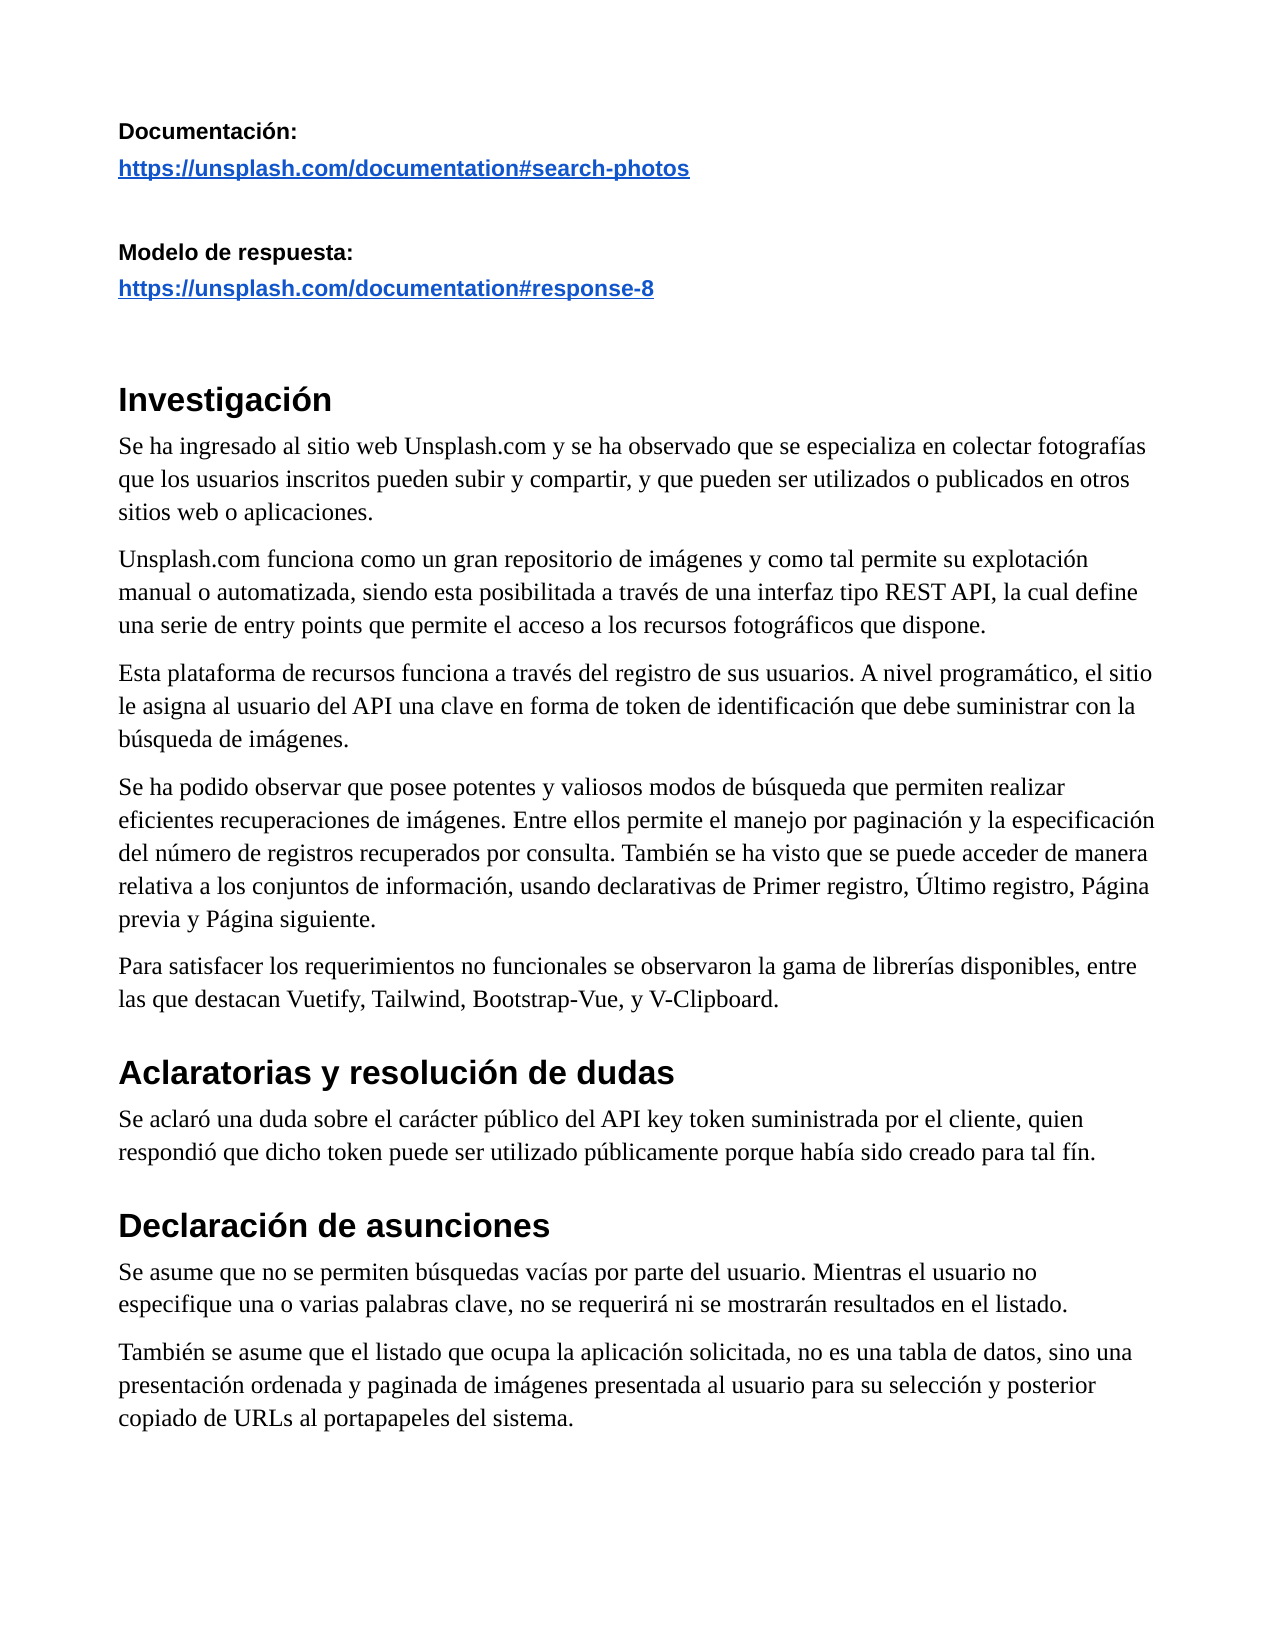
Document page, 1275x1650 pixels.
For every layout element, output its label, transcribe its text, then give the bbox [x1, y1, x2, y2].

text https://unsplash.com/documentation#response-8 [118, 275, 1157, 301]
subtitle Declaración de asunciones [118, 1205, 1157, 1244]
text Se ha ingresado al sitio web Unsplash.com y se ha observado que se especializa en colectar fotografías que los usuarios inscritos pueden subir y compartir, y que pueden ser utilizados o publicados en otros sitios web o aplicaciones. [118, 431, 1157, 526]
text https://unsplash.com/documentation#search-photos [118, 154, 1157, 181]
text También se asume que el listado que ocupa la aplicación solicitada, no es una tabla de datos, sino una presentación ordenada y paginada de imágenes presentada al usuario para su selección y posterior copiado de URLs al portapapeles del sistema. [118, 1337, 1157, 1432]
subtitle Aclaratorias y resolución de dudas [118, 1053, 1157, 1091]
text Esta plataforma de recursos funciona a través del registro de sus usuarios. A nivel programático, el sitio le asigna al usuario del API una clave en forma de token de identificación que debe suministrar con la búsqueda de imágenes. [118, 658, 1157, 753]
text Modelo de respuesta: [118, 238, 1157, 265]
subtitle Investigación [118, 379, 1157, 418]
text Se aclaró una duda sobre el carácter público del API key token suministrada por el cliente, quien respondió que dicho token puede ser utilizado públicamente porque había sido creado para tal fín. [118, 1104, 1157, 1166]
text Se asume que no se permiten búsquedas vacías por parte del usuario. Mientras el usuario no especifique una o varias palabras clave, no se requerirá ni se mostrarán resultados en el listado. [118, 1257, 1157, 1318]
text Para satisfacer los requerimientos no funcionales se observaron la gama de librerías disponibles, entre las que destacan Vuetify, Tailwind, Bootstrap-Vue, y V-Clipboard. [118, 951, 1157, 1013]
text Documentación: [118, 118, 1157, 144]
text Se ha podido observar que posee potentes y valiosos modos de búsqueda que permiten realizar eficientes recuperaciones de imágenes. Entre ellos permite el manejo por paginación y la especificación del número de registros recuperados por consulta. También se ha visto que se puede acceder de manera relativa a los conjuntos de información, usando declarativas de Primer registro, Último registro, Página previa y Página siguiente. [118, 772, 1157, 932]
text Unsplash.com funciona como un gran repositorio de imágenes y como tal permite su explotación manual o automatizada, siendo esta posibilitada a través de una interfaz tipo REST API, la cual define una serie de entry points que permite el acceso a los recursos fotográficos que dispone. [118, 544, 1157, 639]
